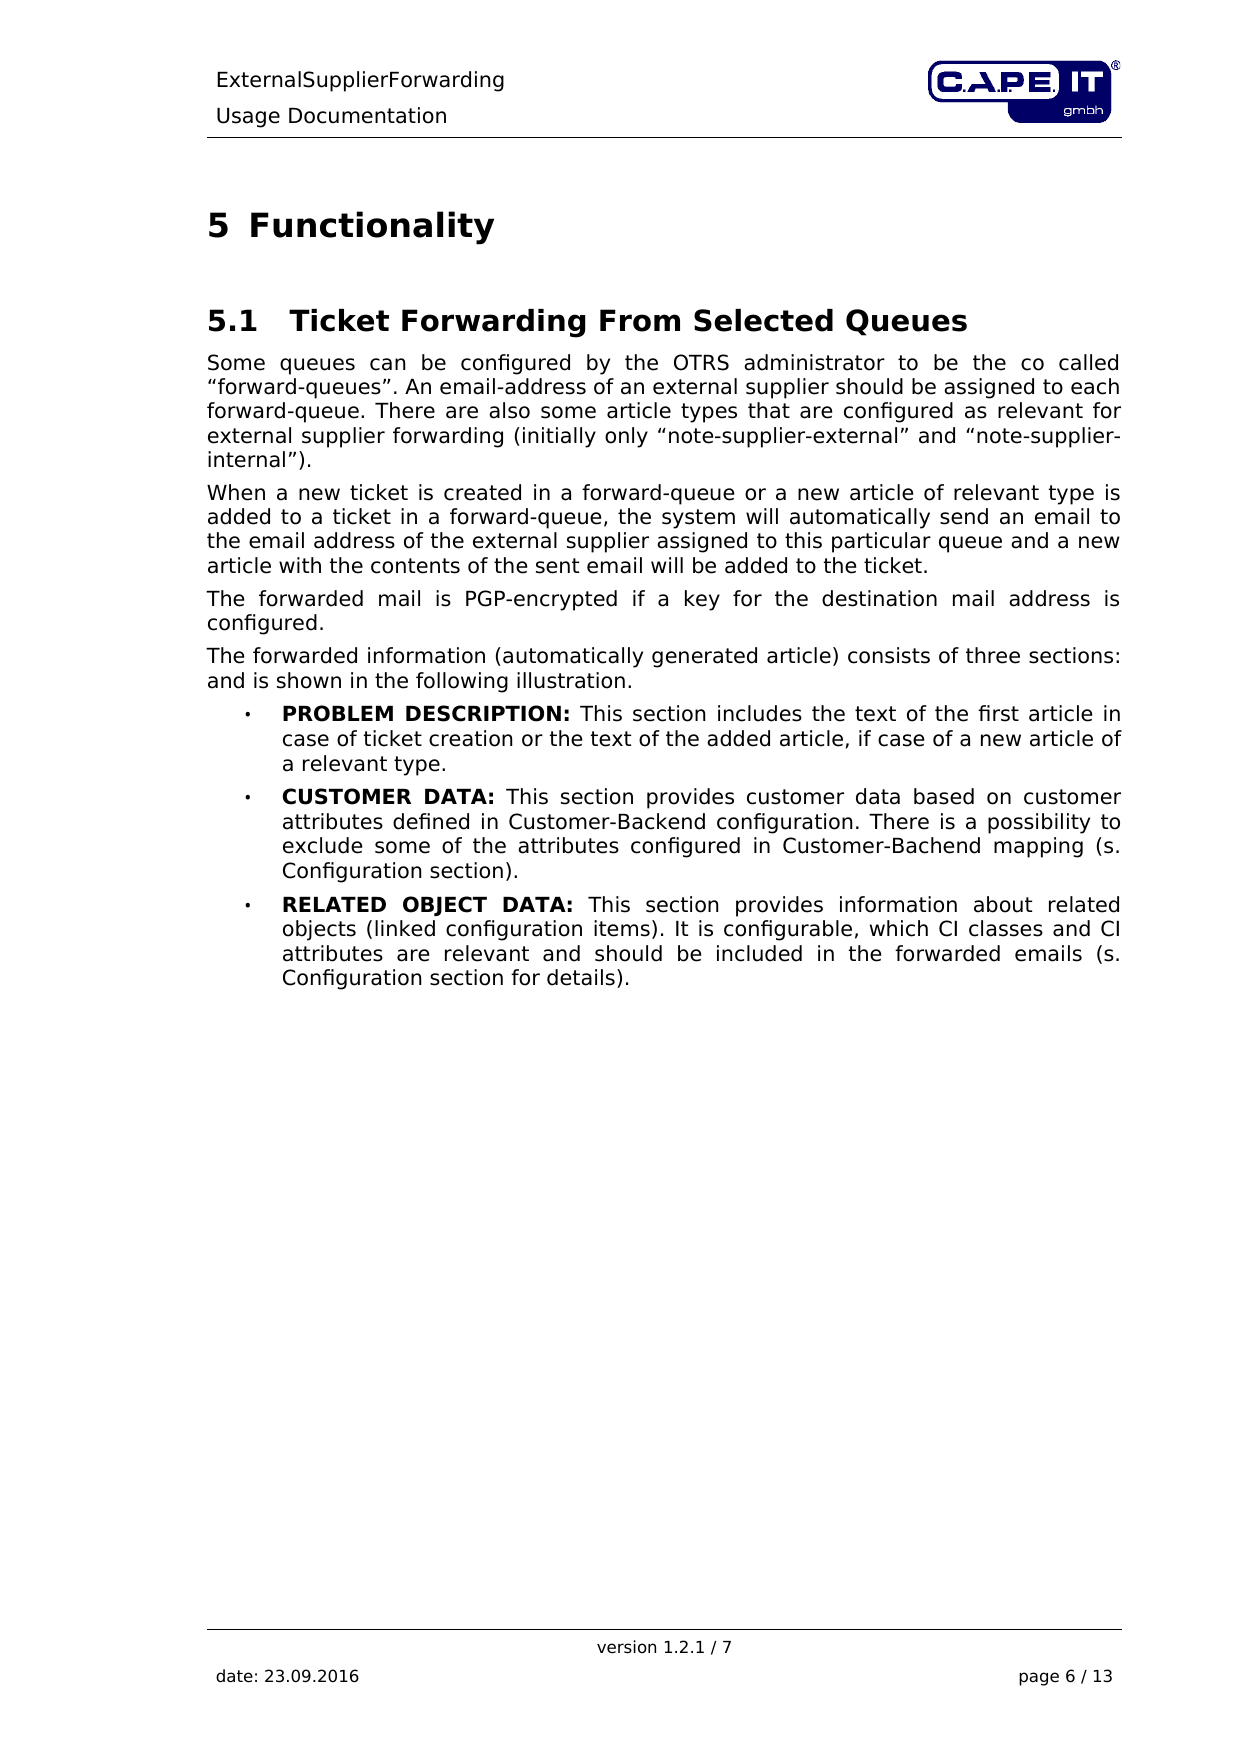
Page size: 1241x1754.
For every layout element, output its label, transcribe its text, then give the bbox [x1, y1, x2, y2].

text The forwarded information (automatically generated article) consists of three sections: and is shown in the following illustration. [207, 644, 1122, 693]
picture [928, 60, 1121, 123]
text When a new ticket is created in a forward-queue or a new article of relevant type is added to a ticket in a forward-queue, the system will automatically send an email to the email address of the external supplier assigned to this particular queue and a new article with the contents of the sent email will be added to the ticket. [207, 481, 1122, 578]
subtitle Ticket Forwarding From Selected Queues [207, 304, 1122, 338]
list CUSTOMER DATA: This section provides customer data based on customer attributes defined in Customer-Backend configuration. There is a possibility to exclude some of the attributes configured in Customer-Bachend mapping (s. Configuration section). [244, 785, 1122, 883]
text The forwarded mail is PGP-encrypted if a key for the destination mail address is configured. [207, 587, 1122, 636]
text Some queues can be configured by the OTRS administrator to be the co called “forward-queues”. An email-address of an external supplier should be assigned to each forward-queue. There are also some article types that are configured as relevant for external supplier forwarding (initially only “note-supplier-external” and “note-supplier-internal”). [207, 351, 1122, 472]
list RELATED OBJECT DATA: This section provides information about related objects (linked configuration items). It is configurable, which CI classes and CI attributes are relevant and should be included in the forwarded emails (s. Configuration section for details). [244, 892, 1122, 990]
list PROBLEM DESCRIPTION: This section includes the text of the first article in case of ticket creation or the text of the added article, if case of a new article of a relevant type. [244, 702, 1122, 776]
subtitle Functionality [207, 207, 1122, 245]
